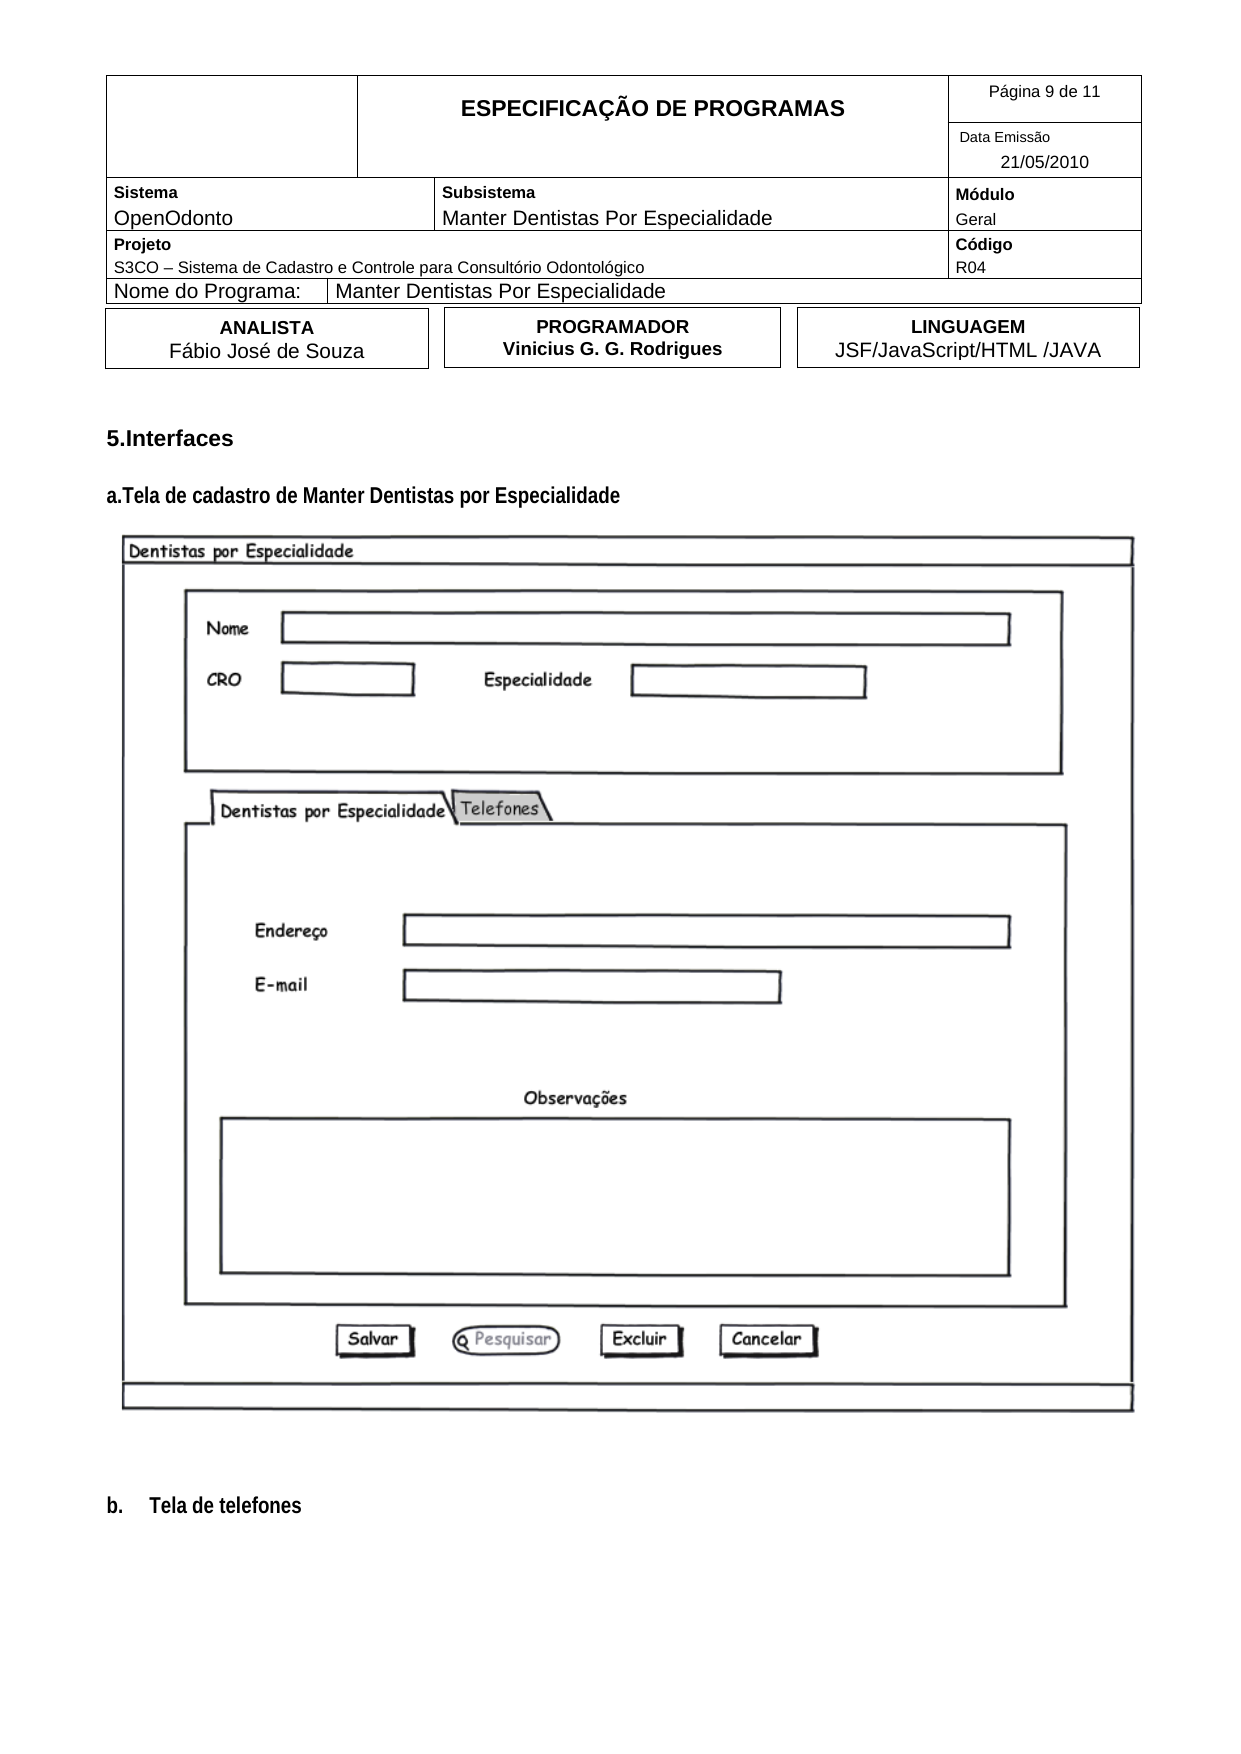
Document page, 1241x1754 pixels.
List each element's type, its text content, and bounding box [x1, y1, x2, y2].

subtitle Interfaces [106, 425, 1151, 452]
subtitle b. Tela de telefones [106, 1492, 1151, 1518]
picture [121, 534, 1136, 1413]
subtitle Tela de cadastro de Manter Dentistas por Especialidade [106, 482, 1151, 508]
